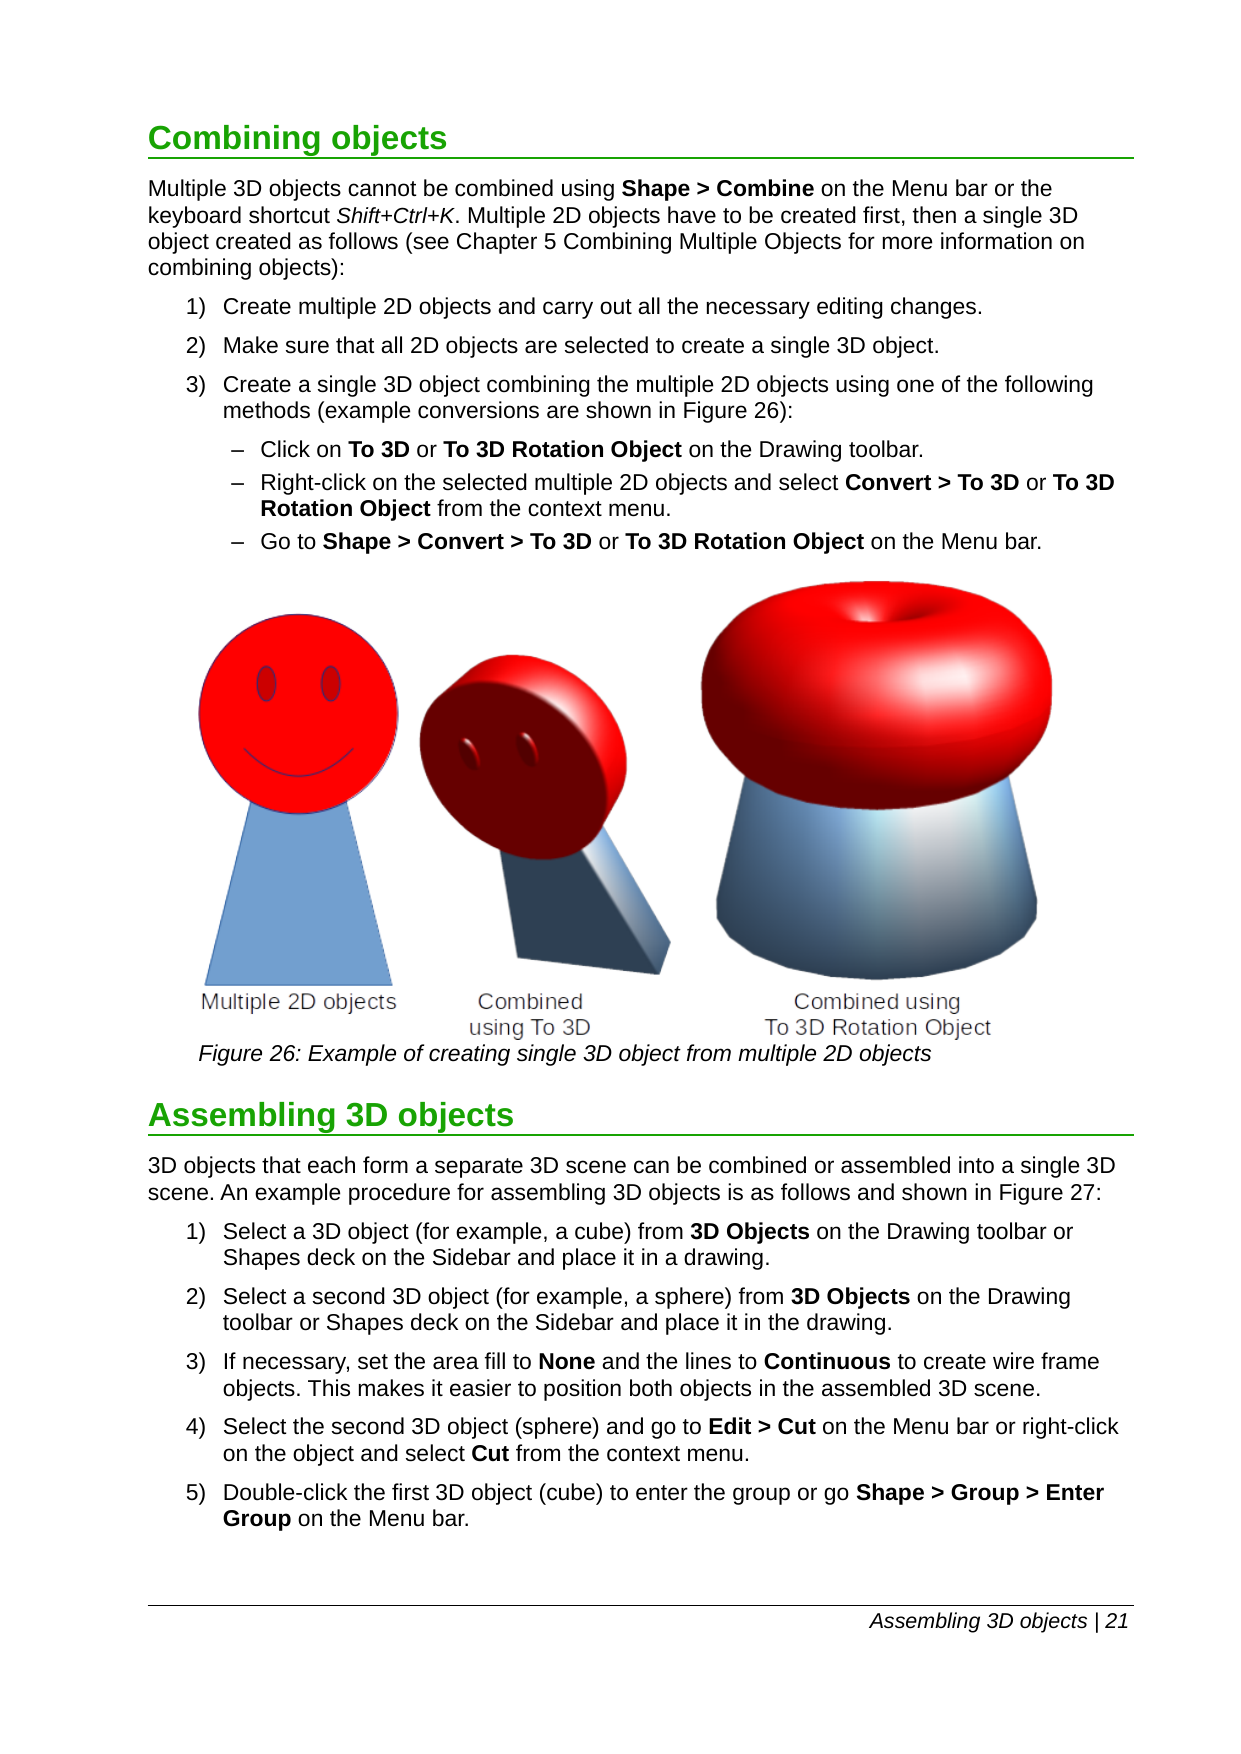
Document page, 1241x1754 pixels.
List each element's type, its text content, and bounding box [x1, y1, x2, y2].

list Make sure that all 2D objects are selected to create a single 3D object. [206, 332, 1134, 358]
list 3D objects that each form a separate 3D scene can be combined or assembled into a single 3D scene. An example procedure for assembling 3D objects is as follows and shown in Figure 27: [148, 1152, 1134, 1205]
list Select a second 3D object (for example, a sphere) from 3D Objects on the Drawing toolbar or Shapes deck on the Sidebar and place it in the drawing. [206, 1283, 1134, 1336]
list Create multiple 2D objects and carry out all the necessary editing changes. [206, 293, 1134, 319]
picture [198, 566, 1084, 1040]
text Multiple 3D objects cannot be combined using Shape > Combine on the Menu bar or the keyboard shortcut Shift+Ctrl+K. Multiple 2D objects have to be created first, then a single 3D object created as follows (see Chapter 5 Combining Multiple Objects for more information on combining objects): [148, 175, 1134, 281]
list Go to Shape > Convert > To 3D or To 3D Rotation Object on the Menu bar. [231, 528, 1134, 554]
list Right-click on the selected multiple 2D objects and select Convert > To 3D or To 3D Rotation Object from the context menu. [231, 469, 1134, 521]
subtitle Assembling 3D objects [148, 1095, 1134, 1134]
list Create a single 3D object combining the multiple 2D objects using one of the following methods (example conversions are shown in Figure 26): [206, 371, 1134, 424]
list If necessary, set the area fill to None and the lines to Continuous to create wire frame objects. This makes it easier to position both objects in the assembled 3D scene. [206, 1348, 1134, 1401]
list Double-click the first 3D object (cube) to enter the group or go Shape > Group > Enter Group on the Menu bar. [206, 1478, 1134, 1531]
list Click on To 3D or To 3D Rotation Object on the Drawing toolbar. [231, 436, 1134, 462]
list Select the second 3D object (sphere) and go to Edit > Cut on the Menu bar or right-click on the object and select Cut from the context menu. [206, 1413, 1134, 1466]
text Figure 26: Example of creating single 3D object from multiple 2D objects [198, 1040, 1083, 1066]
subtitle Combining objects [148, 118, 1134, 157]
list Select a 3D object (for example, a cube) from 3D Objects on the Drawing toolbar or Shapes deck on the Sidebar and place it in a drawing. [206, 1218, 1134, 1270]
